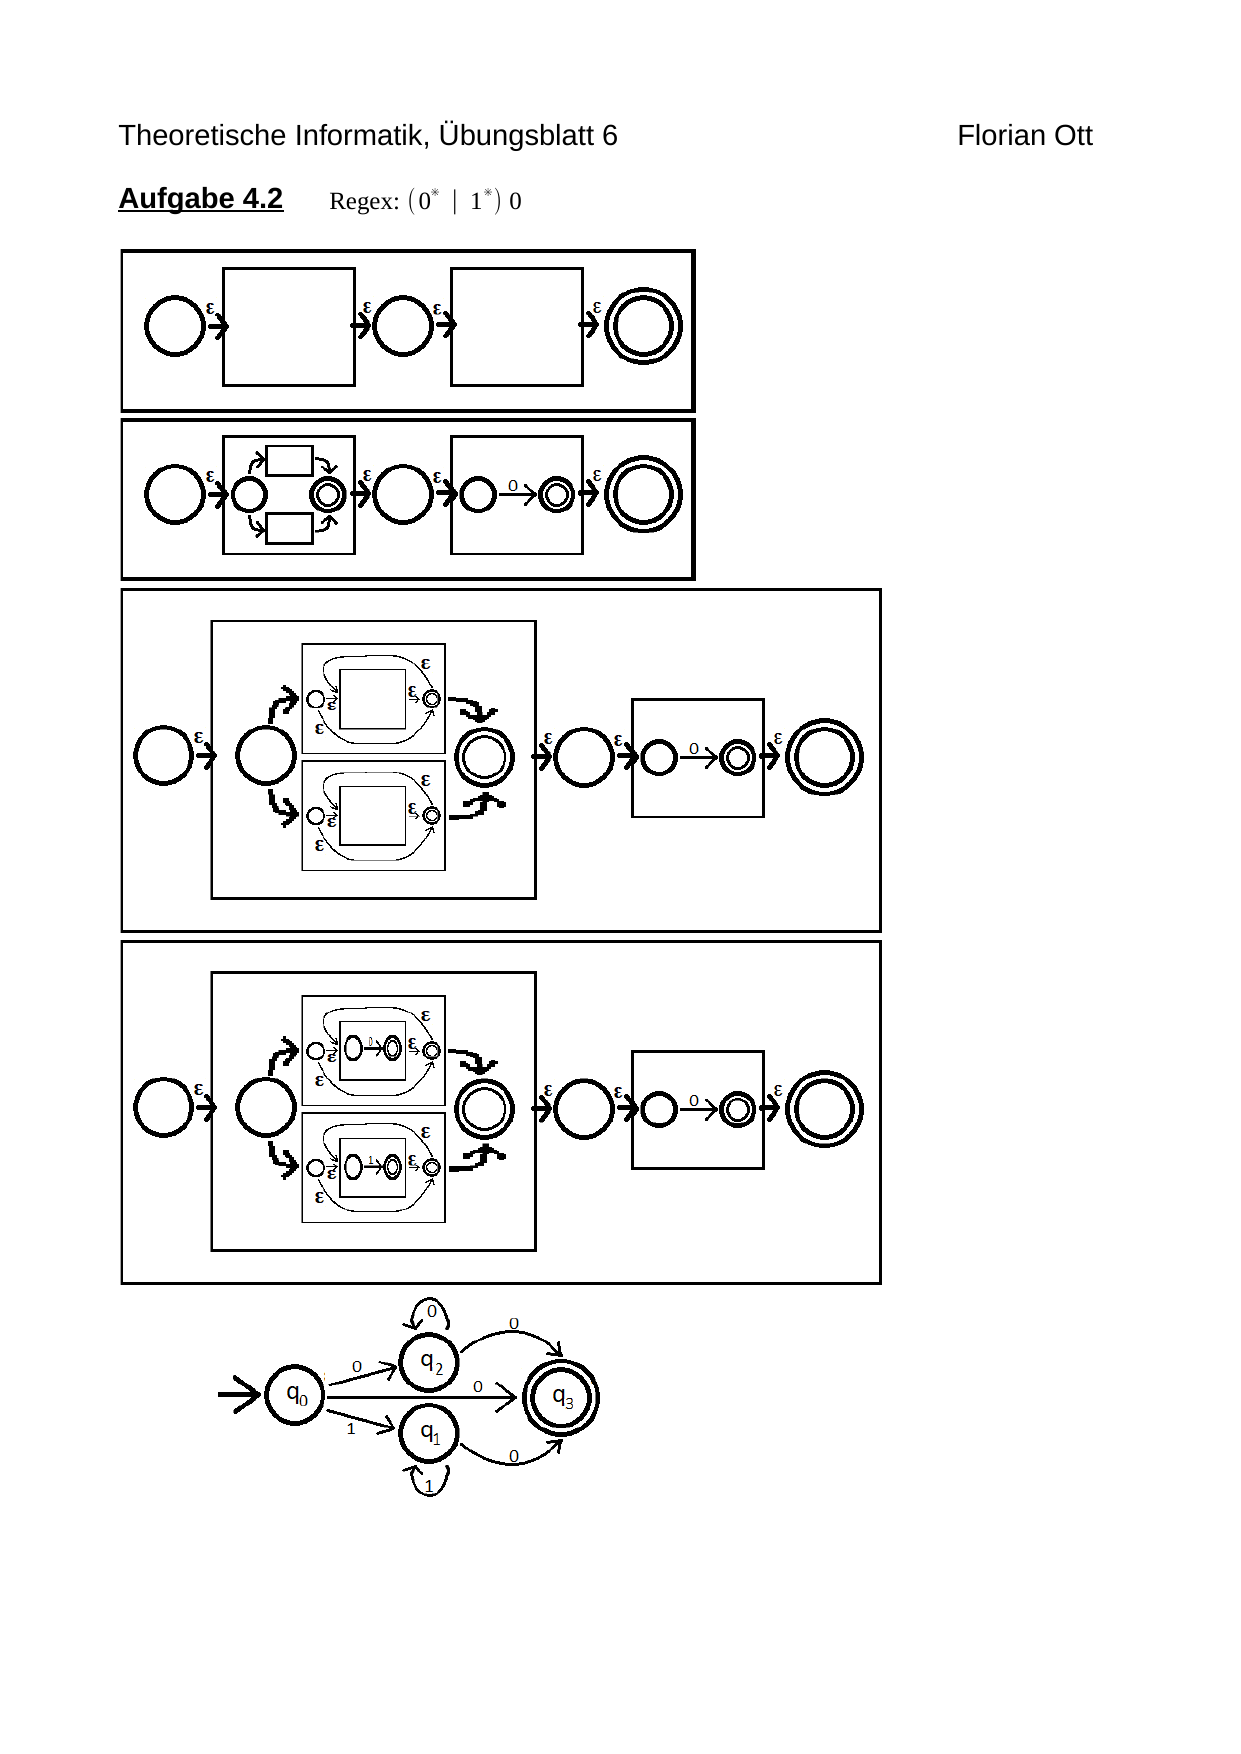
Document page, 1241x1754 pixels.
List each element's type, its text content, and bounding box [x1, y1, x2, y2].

picture [120, 249, 889, 1515]
text Aufgabe 4.2 [118, 181, 1122, 216]
